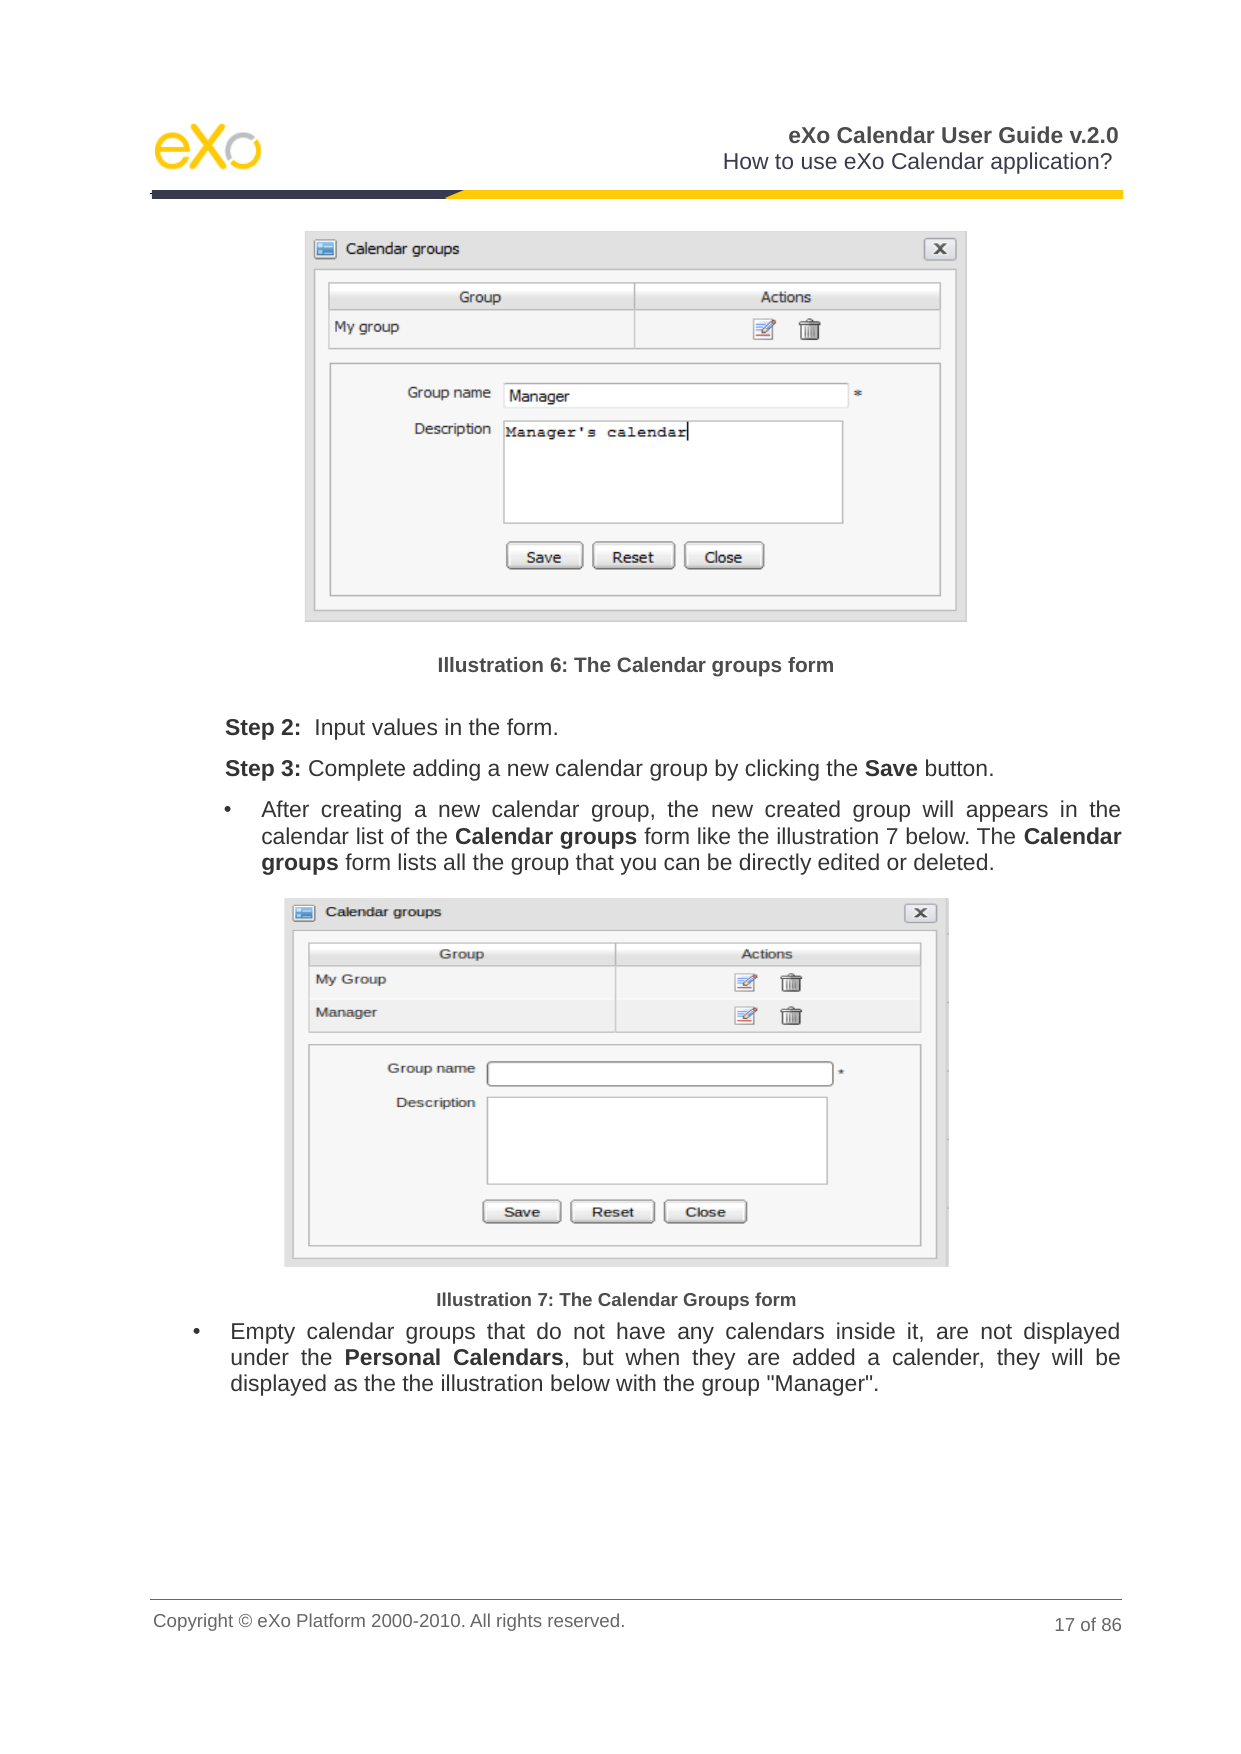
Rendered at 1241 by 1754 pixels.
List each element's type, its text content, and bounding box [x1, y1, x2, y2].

picture [284, 898, 949, 1267]
picture [155, 123, 262, 170]
list After creating a new calendar group, the new created group will appears in the calendar list of the Calendar groups form like the illustration 7 below. The Calendar groups form lists all the group that you can be directly edited or deleted. [223, 796, 1122, 876]
list Illustration 7: The Calendar Groups form [284, 1267, 948, 1310]
picture [304, 231, 967, 622]
list Illustration 6: The Calendar groups form [269, 298, 1003, 677]
list Empty calendar groups that do not have any calendars inside it, are not displayed under the Personal Calendars, but when they are added a calender, they will be displayed as the the illustration below with the group "Manager". [193, 1294, 1122, 1397]
list Step 3: Complete adding a new calendar group by clicking the Save button. [187, 755, 1122, 781]
picture [151, 190, 1124, 199]
list Step 2: Input values in the form. [187, 714, 1122, 740]
